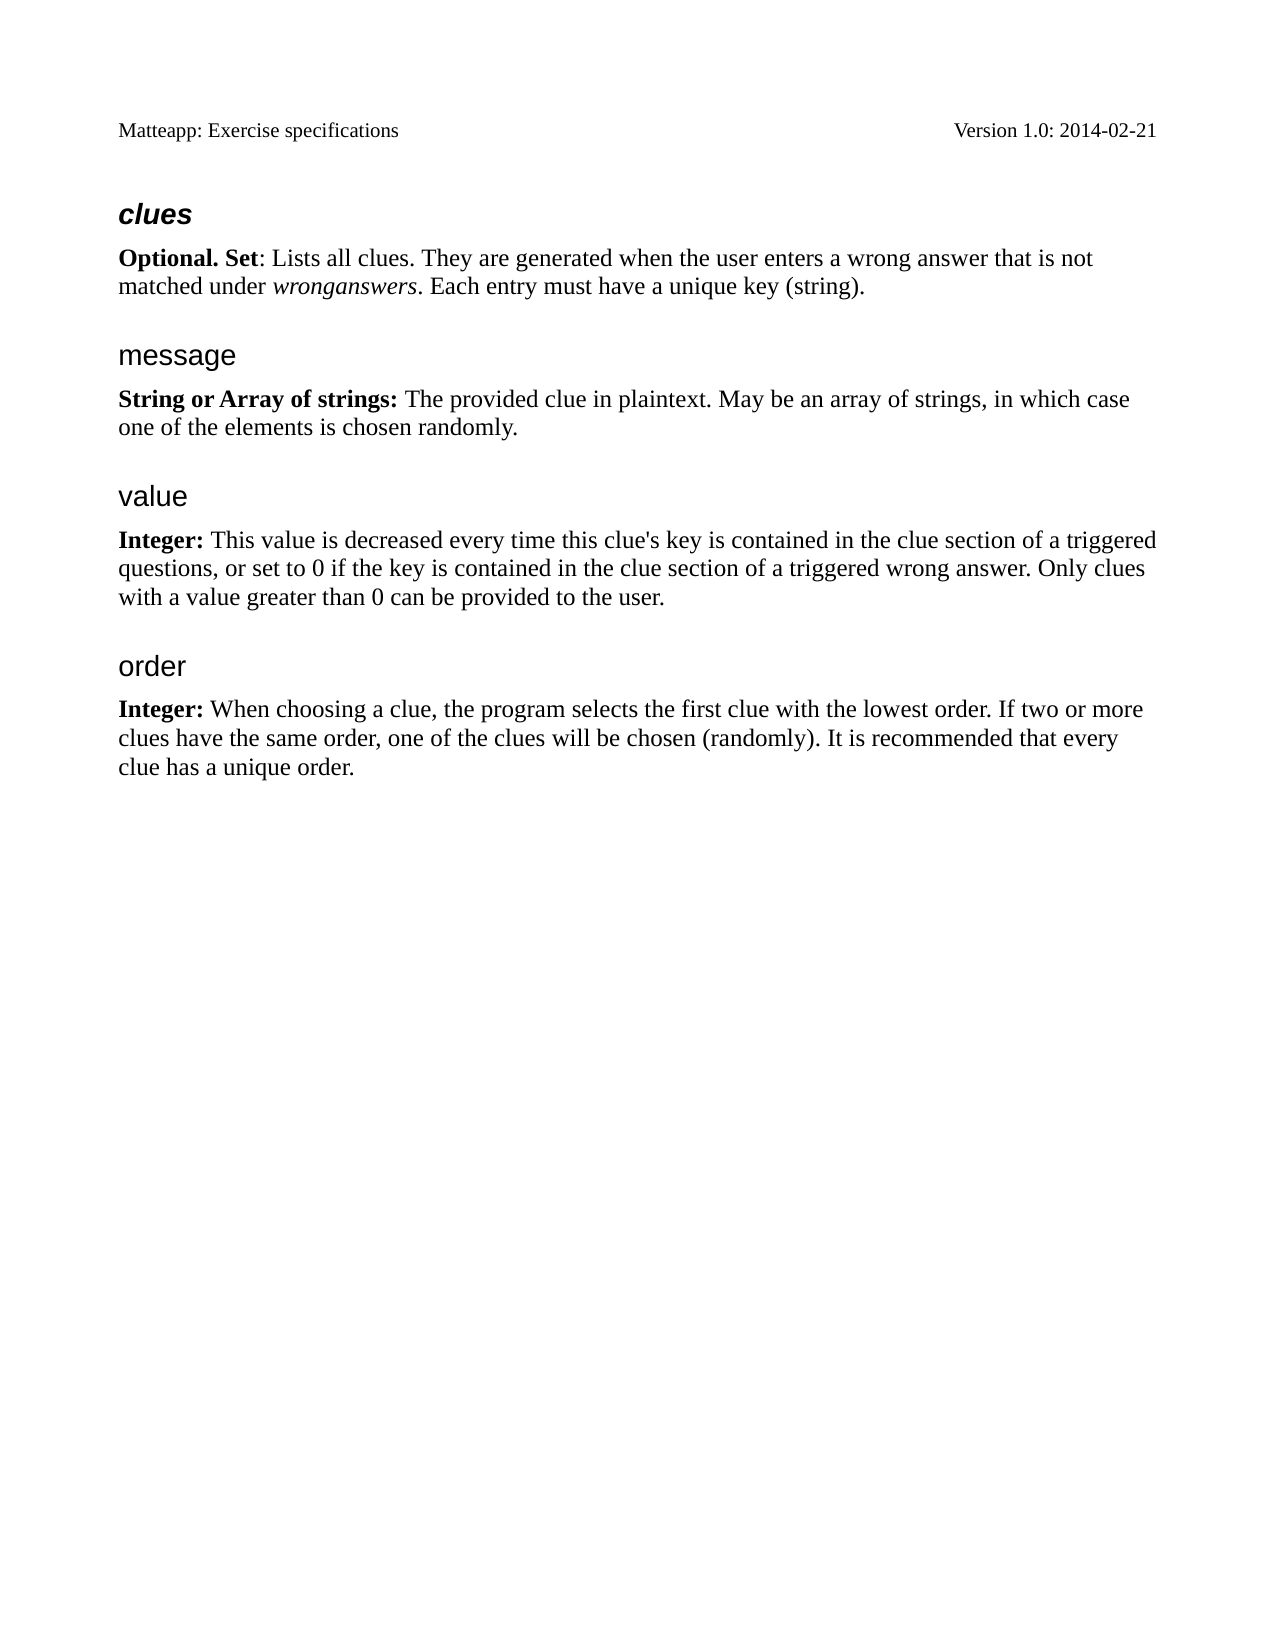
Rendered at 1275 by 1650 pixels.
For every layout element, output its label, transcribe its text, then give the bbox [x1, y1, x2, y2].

subtitle clues [118, 197, 1157, 230]
text Integer: This value is decreased every time this clue's key is contained in the clue section of a triggered questions, or set to 0 if the key is contained in the clue section of a triggered wrong answer. Only clues with a value greater than 0 can be provided to the user. [118, 525, 1157, 611]
text Optional. Set: Lists all clues. They are generated when the user enters a wrong answer that is not matched under wronganswers. Each entry must have a unique key (string). [118, 243, 1157, 300]
text Integer: When choosing a clue, the program selects the first clue with the lowest order. If two or more clues have the same order, one of the clues will be chosen (randomly). It is recommended that every clue has a unique order. [118, 694, 1157, 781]
text String or Array of strings: The provided clue in plaintext. May be an array of strings, in which case one of the elements is chosen randomly. [118, 384, 1157, 441]
subtitle value [118, 479, 1157, 512]
subtitle message [118, 338, 1157, 371]
subtitle order [118, 648, 1157, 682]
